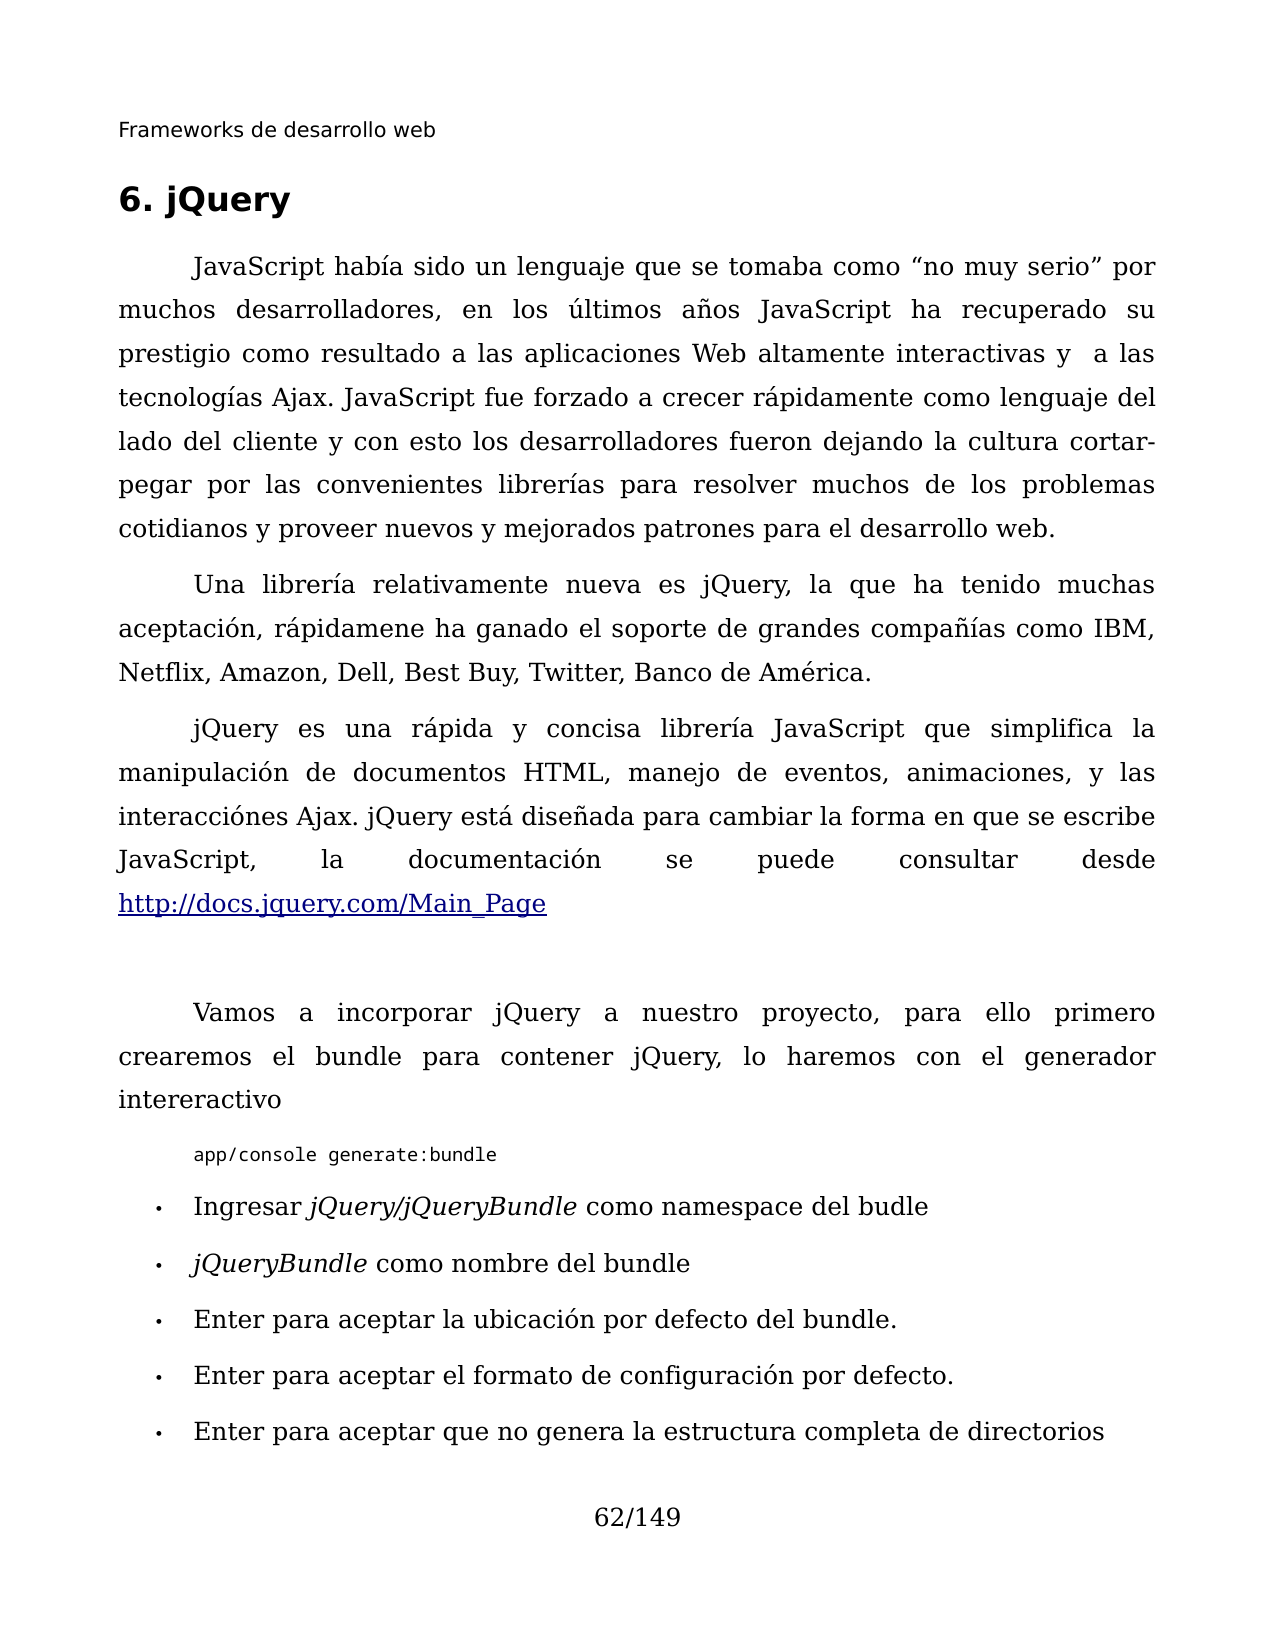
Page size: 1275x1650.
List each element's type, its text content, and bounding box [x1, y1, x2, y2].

list Enter para aceptar el formato de configuración por defecto. [156, 1361, 1157, 1390]
subtitle 6. jQuery [118, 181, 1157, 220]
list Ingresar jQuery/jQueryBundle como namespace del budle [156, 1192, 1157, 1222]
text jQuery es una rápida y concisa librería JavaScript que simplifica la manipulación de documentos HTML, manejo de eventos, animaciones, y las interacciónes Ajax. jQuery está diseñada para cambiar la forma en que se escribe JavaScript, la documentación se puede consultar desde http://docs.jquery.com/Main_Page [118, 714, 1157, 918]
list jQueryBundle como nombre del bundle [156, 1249, 1157, 1278]
list Enter para aceptar que no genera la estructura completa de directorios [156, 1417, 1157, 1447]
list Enter para aceptar la ubicación por defecto del bundle. [156, 1305, 1157, 1334]
text JavaScript había sido un lenguaje que se tomaba como “no muy serio” por muchos desarrolladores, en los últimos años JavaScript ha recuperado su prestigio como resultado a las aplicaciones Web altamente interactivas y a las tecnologías Ajax. JavaScript fue forzado a crecer rápidamente como lenguaje del lado del cliente y con esto los desarrolladores fueron dejando la cultura cortar-pegar por las convenientes librerías para resolver muchos de los problemas cotidianos y proveer nuevos y mejorados patrones para el desarrollo web. [118, 252, 1157, 543]
text Vamos a incorporar jQuery a nuestro proyecto, para ello primero crearemos el bundle para contener jQuery, lo haremos con el generador intereractivo [118, 998, 1157, 1115]
text Una librería relativamente nueva es jQuery, la que ha tenido muchas aceptación, rápidamene ha ganado el soporte de grandes compañías como IBM, Netflix, Amazon, Dell, Best Buy, Twitter, Banco de América. [118, 570, 1157, 687]
text app/console generate:bundle [118, 1142, 1157, 1167]
